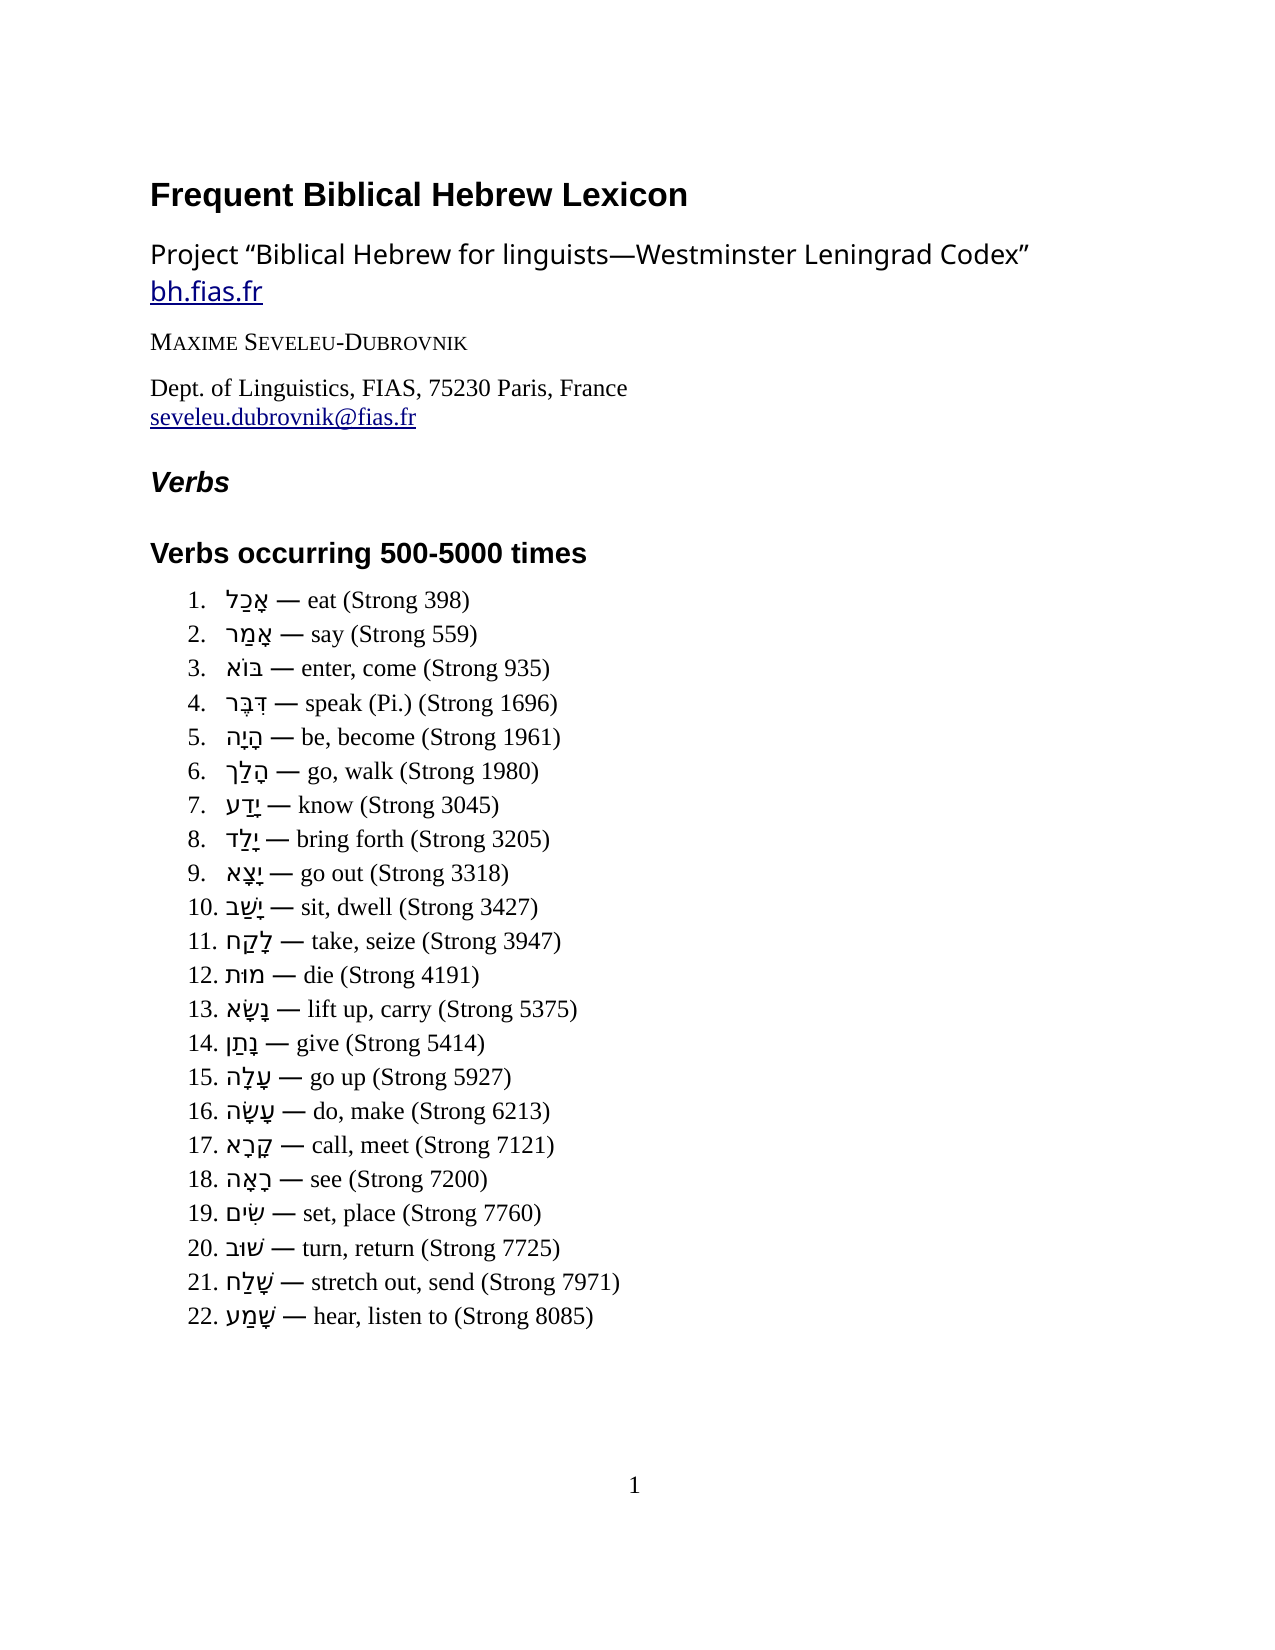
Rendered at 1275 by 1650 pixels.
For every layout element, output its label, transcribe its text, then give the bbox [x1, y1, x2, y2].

list עָשָׂה — do, make (Strong 6213) [187, 1093, 1125, 1127]
text Dept. of Linguistics, FIAS, 75230 Paris, France seveleu.dubrovnik@fias.fr [150, 373, 1125, 431]
subtitle Verbs occurring 500-5000 times [150, 536, 1125, 569]
list עָלָה — go up (Strong 5927) [187, 1059, 1125, 1093]
list יָצָא — go out (Strong 3318) [187, 854, 1125, 888]
list יָלַד — bring forth (Strong 3205) [187, 820, 1125, 854]
list בּוֹא — enter, come (Strong 935) [187, 650, 1125, 684]
list שָׁמַע — hear, listen to (Strong 8085) [187, 1297, 1125, 1331]
list שׁוּב — turn, return (Strong 7725) [187, 1229, 1125, 1263]
list מוּת — die (Strong 4191) [187, 957, 1125, 991]
list דִּבֶּר — speak (Pi.) (Strong 1696) [187, 684, 1125, 718]
list אָמַר — say (Strong 559) [187, 616, 1125, 650]
list נָשָׂא — lift up, carry (Strong 5375) [187, 991, 1125, 1025]
text Project “Biblical Hebrew for linguists—Westminster Leningrad Codex” bh.fias.fr [150, 235, 1125, 309]
list אָכַל — eat (Strong 398) [187, 582, 1125, 616]
text Maxime Seveleu-Dubrovnik [150, 327, 1125, 356]
list הָיָה — be, become (Strong 1961) [187, 718, 1125, 752]
list קָרָא — call, meet (Strong 7121) [187, 1127, 1125, 1161]
subtitle Verbs [150, 465, 1125, 498]
list שָׁלַח — stretch out, send (Strong 7971) [187, 1263, 1125, 1297]
list הָלַך — go, walk (Strong 1980) [187, 752, 1125, 786]
list יָשַׁב — sit, dwell (Strong 3427) [187, 888, 1125, 923]
list יָדַע — know (Strong 3045) [187, 786, 1125, 820]
list נָתַן — give (Strong 5414) [187, 1025, 1125, 1059]
list לָקַח — take, seize (Strong 3947) [187, 923, 1125, 957]
subtitle Frequent Biblical Hebrew Lexicon [150, 175, 1125, 214]
list רָאָה — see (Strong 7200) [187, 1161, 1125, 1195]
list שִׂים — set, place (Strong 7760) [187, 1195, 1125, 1229]
